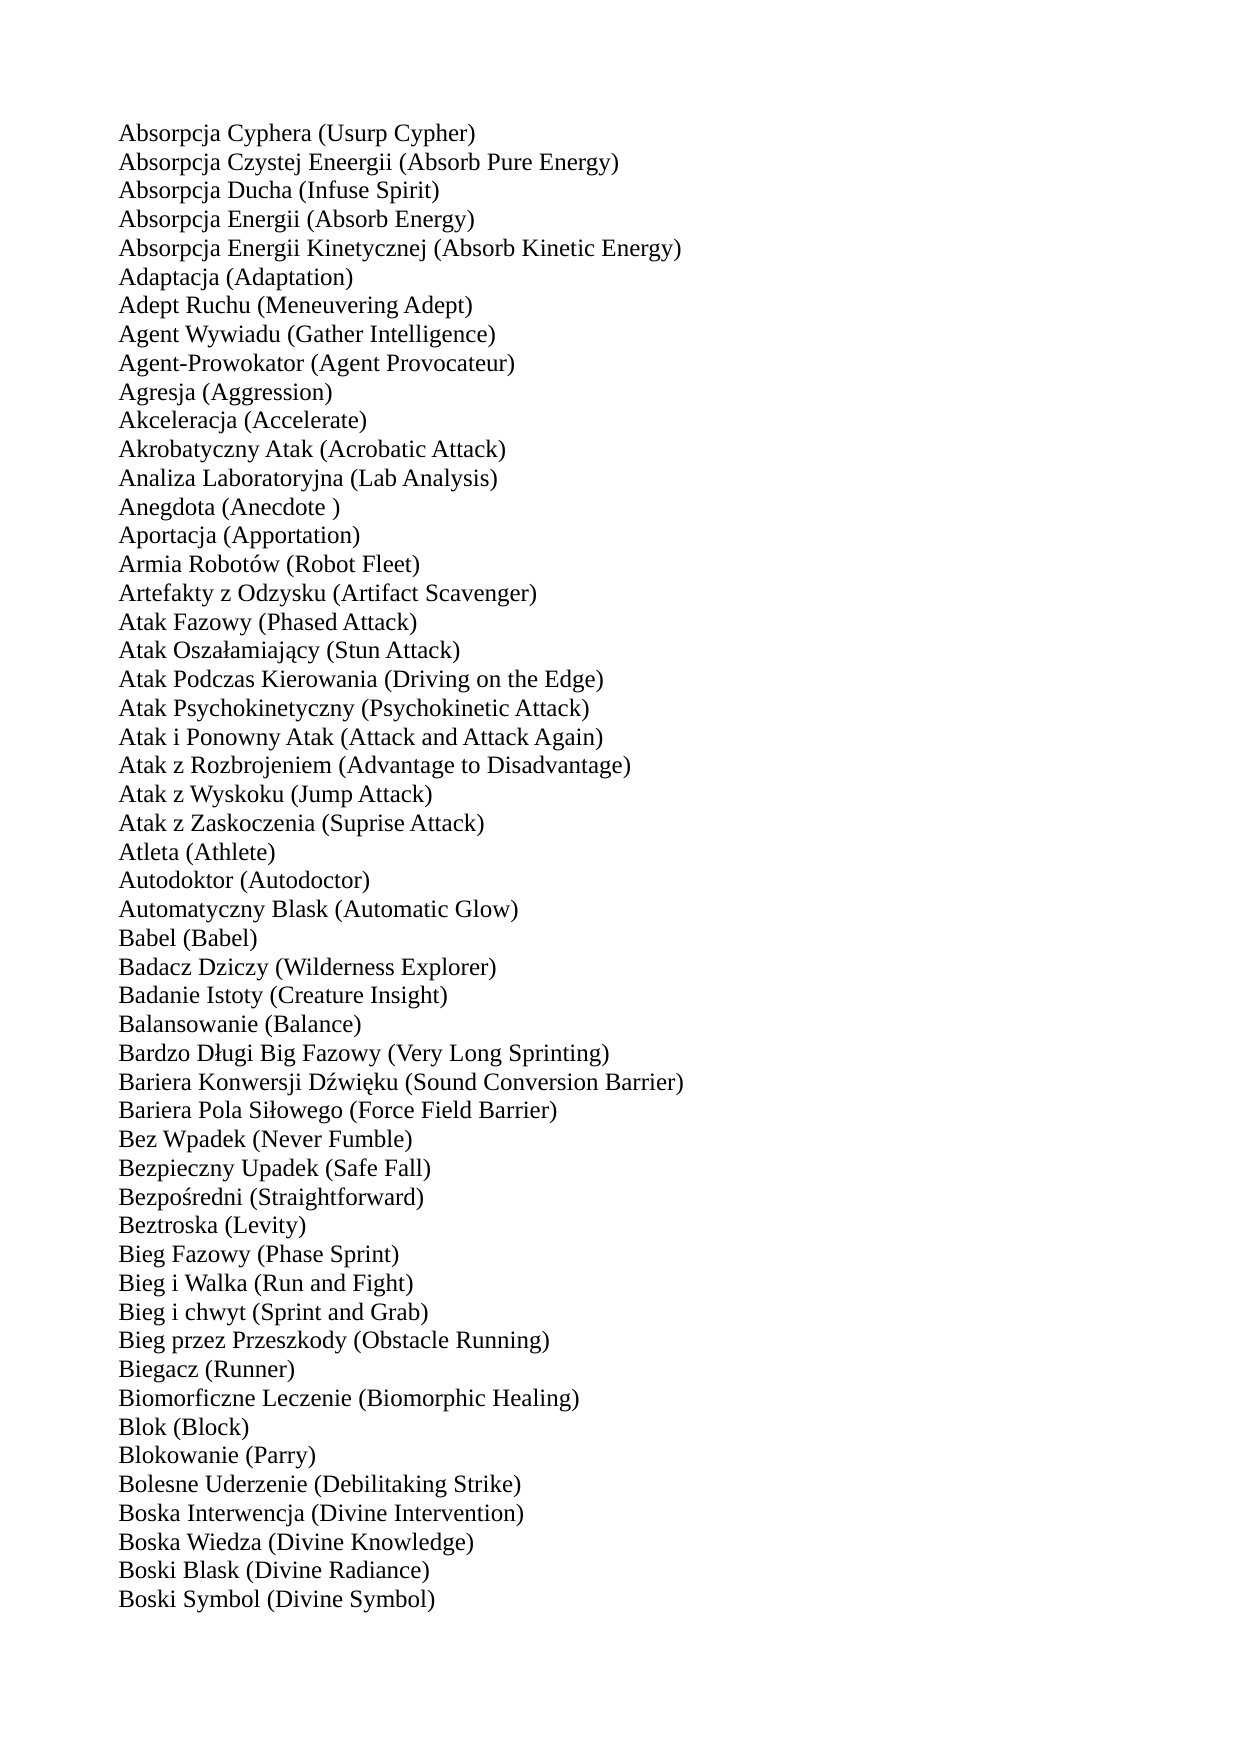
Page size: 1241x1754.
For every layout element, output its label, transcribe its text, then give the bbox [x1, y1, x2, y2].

text Biomorficzne Leczenie (Biomorphic Healing) [118, 1383, 1122, 1412]
text Agresja (Aggression) [118, 377, 1122, 406]
text Bariera Pola Siłowego (Force Field Barrier) [118, 1096, 1122, 1124]
text Atak Podczas Kierowania (Driving on the Edge) [118, 664, 1122, 693]
text Artefakty z Odzysku (Artifact Scavenger) [118, 578, 1122, 607]
text Bieg przez Przeszkody (Obstacle Running) [118, 1326, 1122, 1354]
text Atak i Ponowny Atak (Attack and Attack Again) [118, 722, 1122, 751]
text Akceleracja (Accelerate) [118, 406, 1122, 434]
text Anegdota (Anecdote ) [118, 492, 1122, 521]
text Balansowanie (Balance) [118, 1009, 1122, 1038]
text Biegacz (Runner) [118, 1354, 1122, 1383]
text Bezpośredni (Straightforward) [118, 1182, 1122, 1211]
text Boska Interwencja (Divine Intervention) [118, 1498, 1122, 1527]
text Atak Oszałamiający (Stun Attack) [118, 636, 1122, 664]
text Analiza Laboratoryjna (Lab Analysis) [118, 463, 1122, 492]
text Absorpcja Cyphera (Usurp Cypher) [118, 118, 1122, 147]
text Badacz Dziczy (Wilderness Explorer) [118, 952, 1122, 981]
text Atak z Wyskoku (Jump Attack) [118, 779, 1122, 808]
text Automatyczny Blask (Automatic Glow) [118, 894, 1122, 923]
text Blokowanie (Parry) [118, 1441, 1122, 1469]
text Bieg Fazowy (Phase Sprint) [118, 1239, 1122, 1268]
text Absorpcja Energii Kinetycznej (Absorb Kinetic Energy) [118, 233, 1122, 262]
text Atleta (Athlete) [118, 837, 1122, 866]
text Atak z Zaskoczenia (Suprise Attack) [118, 808, 1122, 837]
text Bezpieczny Upadek (Safe Fall) [118, 1153, 1122, 1182]
text Bieg i Walka (Run and Fight) [118, 1268, 1122, 1297]
text Adept Ruchu (Meneuvering Adept) [118, 291, 1122, 319]
text Autodoktor (Autodoctor) [118, 866, 1122, 894]
text Boski Symbol (Divine Symbol) [118, 1584, 1122, 1613]
text Absorpcja Ducha (Infuse Spirit) [118, 176, 1122, 204]
text Atak Fazowy (Phased Attack) [118, 607, 1122, 636]
text Boski Blask (Divine Radiance) [118, 1556, 1122, 1584]
text Bardzo Długi Big Fazowy (Very Long Sprinting) [118, 1038, 1122, 1067]
text Adaptacja (Adaptation) [118, 262, 1122, 291]
text Atak Psychokinetyczny (Psychokinetic Attack) [118, 693, 1122, 722]
text Agent-Prowokator (Agent Provocateur) [118, 348, 1122, 377]
text Akrobatyczny Atak (Acrobatic Attack) [118, 434, 1122, 463]
text Bieg i chwyt (Sprint and Grab) [118, 1297, 1122, 1326]
text Badanie Istoty (Creature Insight) [118, 981, 1122, 1009]
text Agent Wywiadu (Gather Intelligence) [118, 319, 1122, 348]
text Aportacja (Apportation) [118, 521, 1122, 549]
text Armia Robotów (Robot Fleet) [118, 549, 1122, 578]
text Bolesne Uderzenie (Debilitaking Strike) [118, 1469, 1122, 1498]
text Bariera Konwersji Dźwięku (Sound Conversion Barrier) [118, 1067, 1122, 1096]
text Beztroska (Levity) [118, 1211, 1122, 1239]
text Absorpcja Czystej Eneergii (Absorb Pure Energy) [118, 147, 1122, 176]
text Absorpcja Energii (Absorb Energy) [118, 204, 1122, 233]
text Blok (Block) [118, 1412, 1122, 1441]
text Atak z Rozbrojeniem (Advantage to Disadvantage) [118, 751, 1122, 779]
text Bez Wpadek (Never Fumble) [118, 1124, 1122, 1153]
text Babel (Babel) [118, 923, 1122, 952]
text Boska Wiedza (Divine Knowledge) [118, 1527, 1122, 1556]
